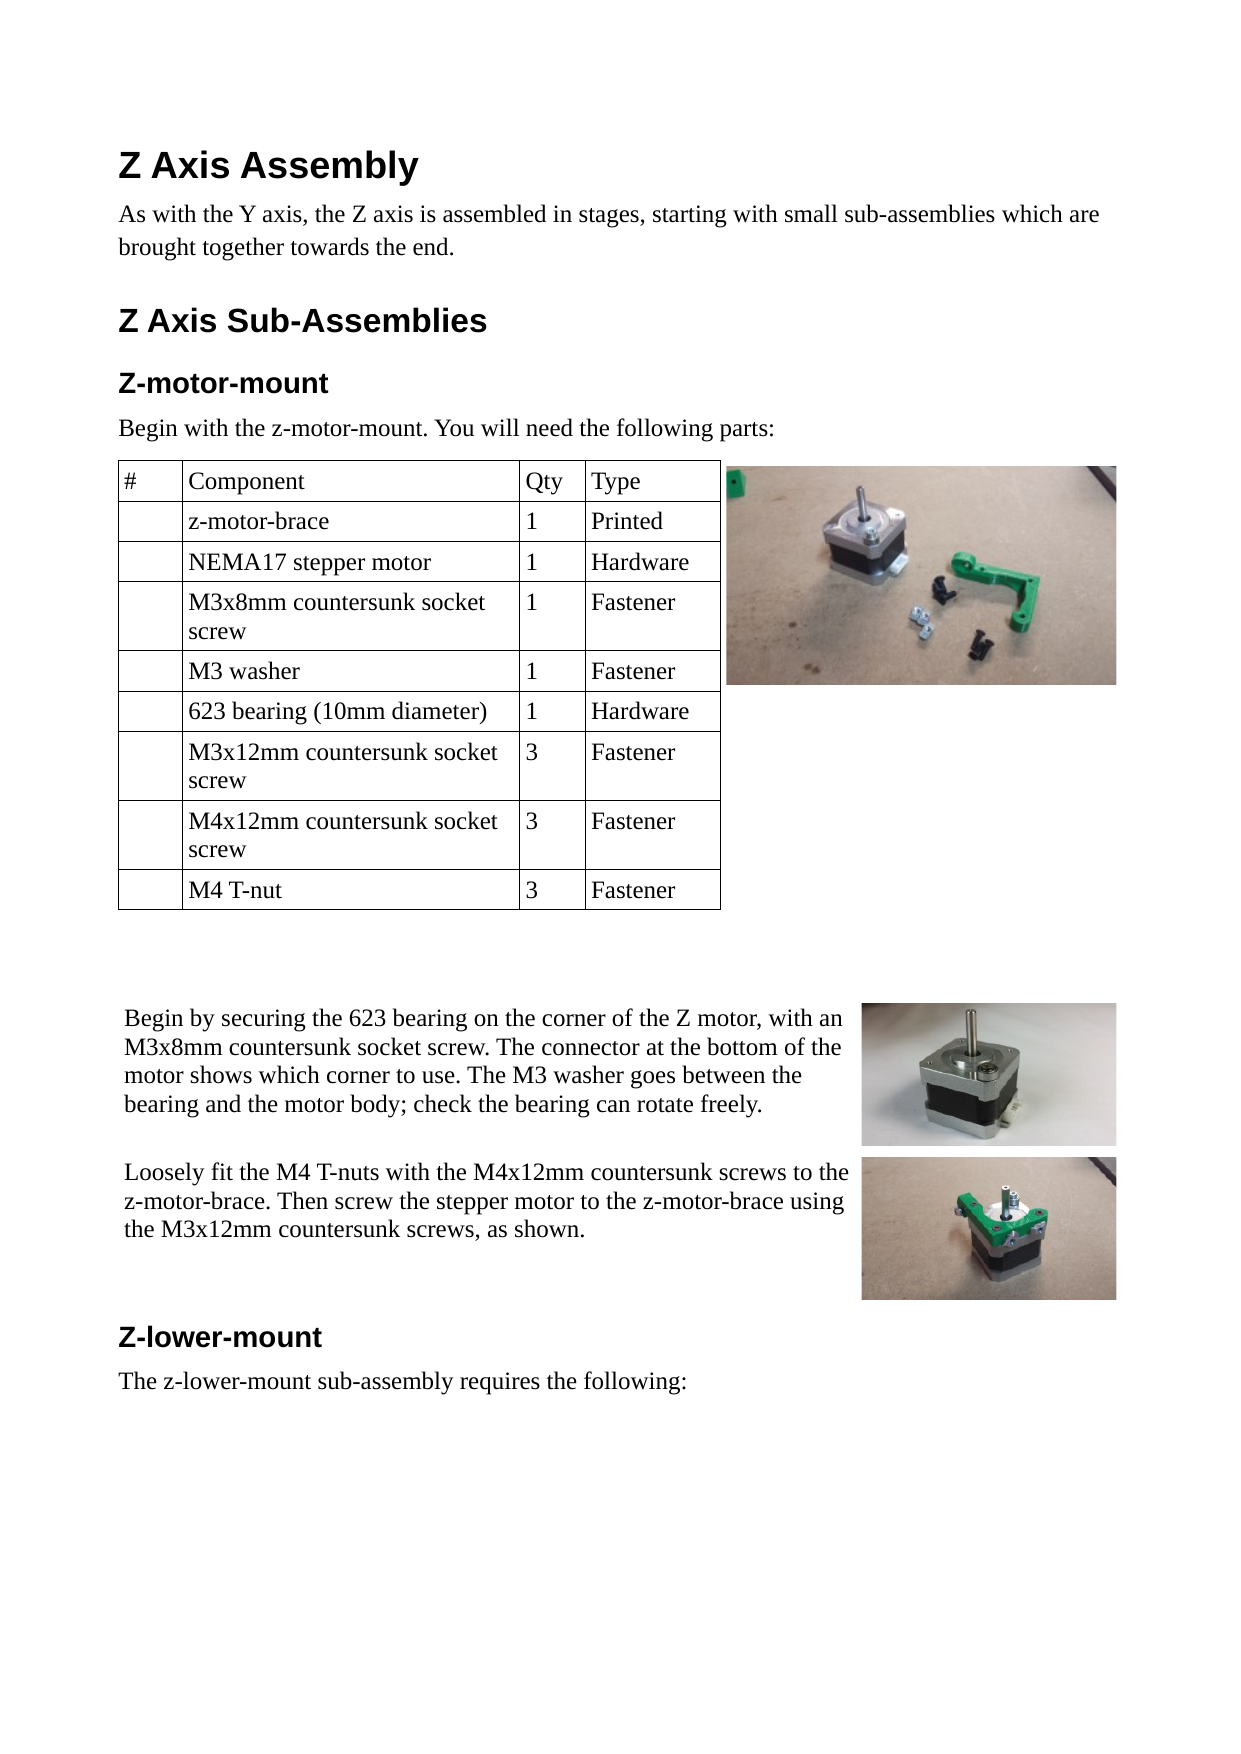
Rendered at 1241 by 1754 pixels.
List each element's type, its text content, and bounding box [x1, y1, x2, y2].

table_header # [119, 461, 182, 501]
text The z-lower-mount sub-assembly requires the following: [118, 1366, 1122, 1395]
table_cell 1 [520, 582, 585, 650]
table_cell 3 [520, 870, 585, 909]
table_cell M3 washer [183, 651, 519, 691]
table_cell M3x8mm countersunk socket screw [183, 582, 519, 650]
table_cell [119, 502, 182, 541]
picture [726, 466, 1117, 685]
picture [861, 1003, 1117, 1146]
table_cell Fastener [586, 870, 720, 909]
table_cell 1 [520, 692, 585, 731]
table_header Type [586, 461, 720, 501]
table_header Begin by securing the 623 bearing on the corner of the Z motor, with an M3x8mm countersunk socket screw. The connector at the bottom of the motor shows which corner to use. The M3 washer goes between the bearing and the motor body; check the bearing can rotate freely. [118, 997, 856, 1151]
table_cell Fastener [586, 582, 720, 650]
table_cell [119, 542, 182, 581]
picture [861, 1157, 1117, 1300]
table_cell M4x12mm countersunk socket screw [183, 801, 519, 869]
table_cell [119, 582, 182, 650]
table_cell Hardware [586, 692, 720, 731]
subtitle Z Axis Assembly [118, 143, 1122, 187]
table_cell Hardware [586, 542, 720, 581]
table_cell 3 [520, 801, 585, 869]
table_header Qty [520, 461, 585, 501]
table_cell [119, 651, 182, 691]
table_cell Fastener [586, 801, 720, 869]
table_cell [856, 1151, 1122, 1305]
table_cell [585, 910, 720, 950]
table_cell [119, 801, 182, 869]
table_cell Printed [586, 502, 720, 541]
table_cell [119, 870, 182, 909]
table_cell [520, 910, 585, 950]
table_cell Fastener [586, 651, 720, 691]
subtitle Z Axis Sub-Assemblies [118, 301, 1122, 339]
table_header [720, 460, 1122, 950]
text As with the Y axis, the Z axis is assembled in stages, starting with small sub-assemblies which are brought together towards the end. [118, 199, 1122, 261]
table_cell 1 [520, 502, 585, 541]
table_cell z-motor-brace [183, 502, 519, 541]
table_cell 3 [520, 732, 585, 800]
subtitle Z-lower-mount [118, 1320, 1122, 1354]
table_cell Fastener [586, 732, 720, 800]
subtitle Z-motor-mount [118, 366, 1122, 400]
table_cell 623 bearing (10mm diameter) [183, 692, 519, 731]
table_cell [118, 910, 182, 950]
table_cell M3x12mm countersunk socket screw [183, 732, 519, 800]
table_cell 1 [520, 542, 585, 581]
text Begin with the z-motor-mount. You will need the following parts: [118, 413, 1122, 441]
table_header [856, 997, 1122, 1151]
table_cell [119, 692, 182, 731]
table_cell [119, 732, 182, 800]
table_cell NEMA17 stepper motor [183, 542, 519, 581]
table_header Component [183, 461, 519, 501]
table_cell 1 [520, 651, 585, 691]
table_cell [182, 910, 519, 950]
table_cell M4 T-nut [183, 870, 519, 909]
table_cell Loosely fit the M4 T-nuts with the M4x12mm countersunk screws to the z-motor-brace. Then screw the stepper motor to the z-motor-brace using the M3x12mm countersunk screws, as shown. [118, 1151, 856, 1305]
